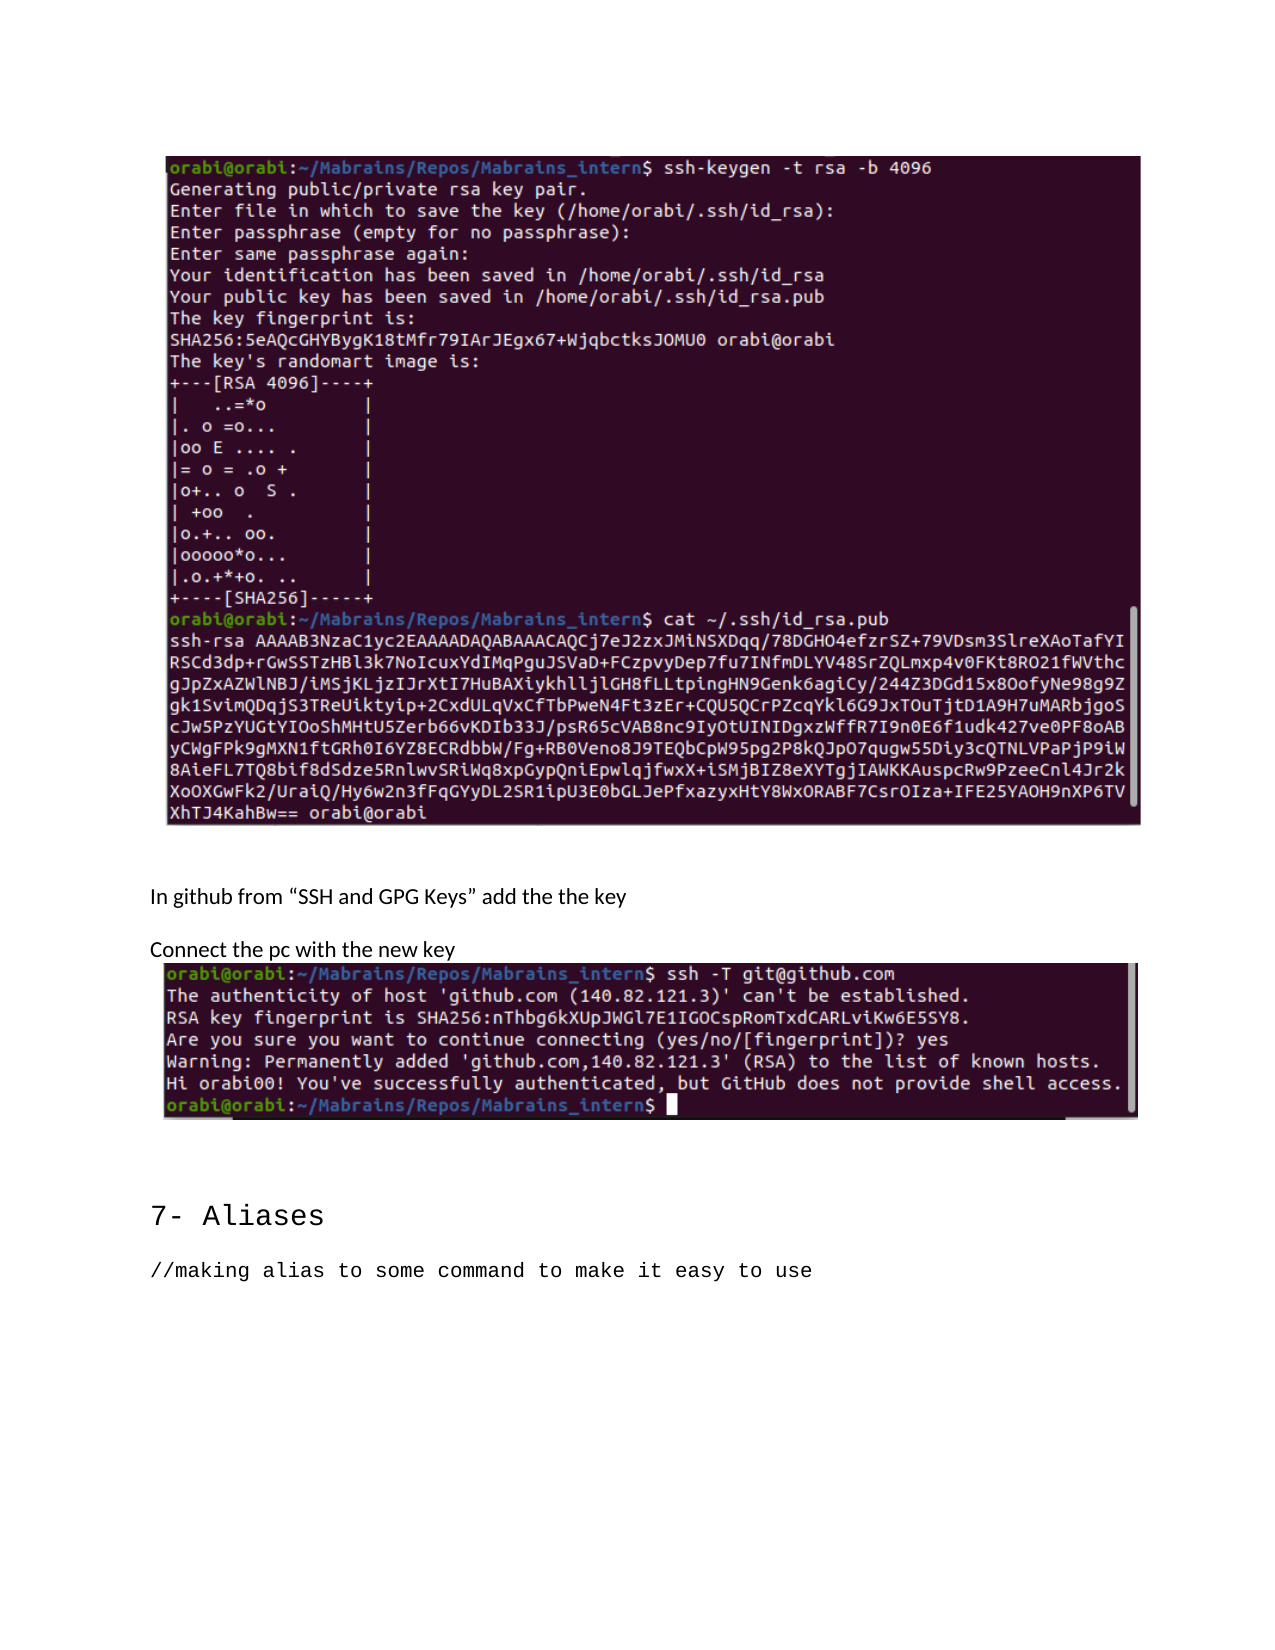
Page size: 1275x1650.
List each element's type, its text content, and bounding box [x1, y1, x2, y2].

picture [163, 963, 1138, 1120]
text 7- Aliases [150, 1202, 1125, 1234]
picture [165, 156, 1141, 826]
text //making alias to some command to make it easy to use [150, 1260, 1125, 1284]
text Connect the pc with the new key [150, 935, 1125, 963]
text In github from “SSH and GPG Keys” add the the key [150, 882, 1125, 910]
